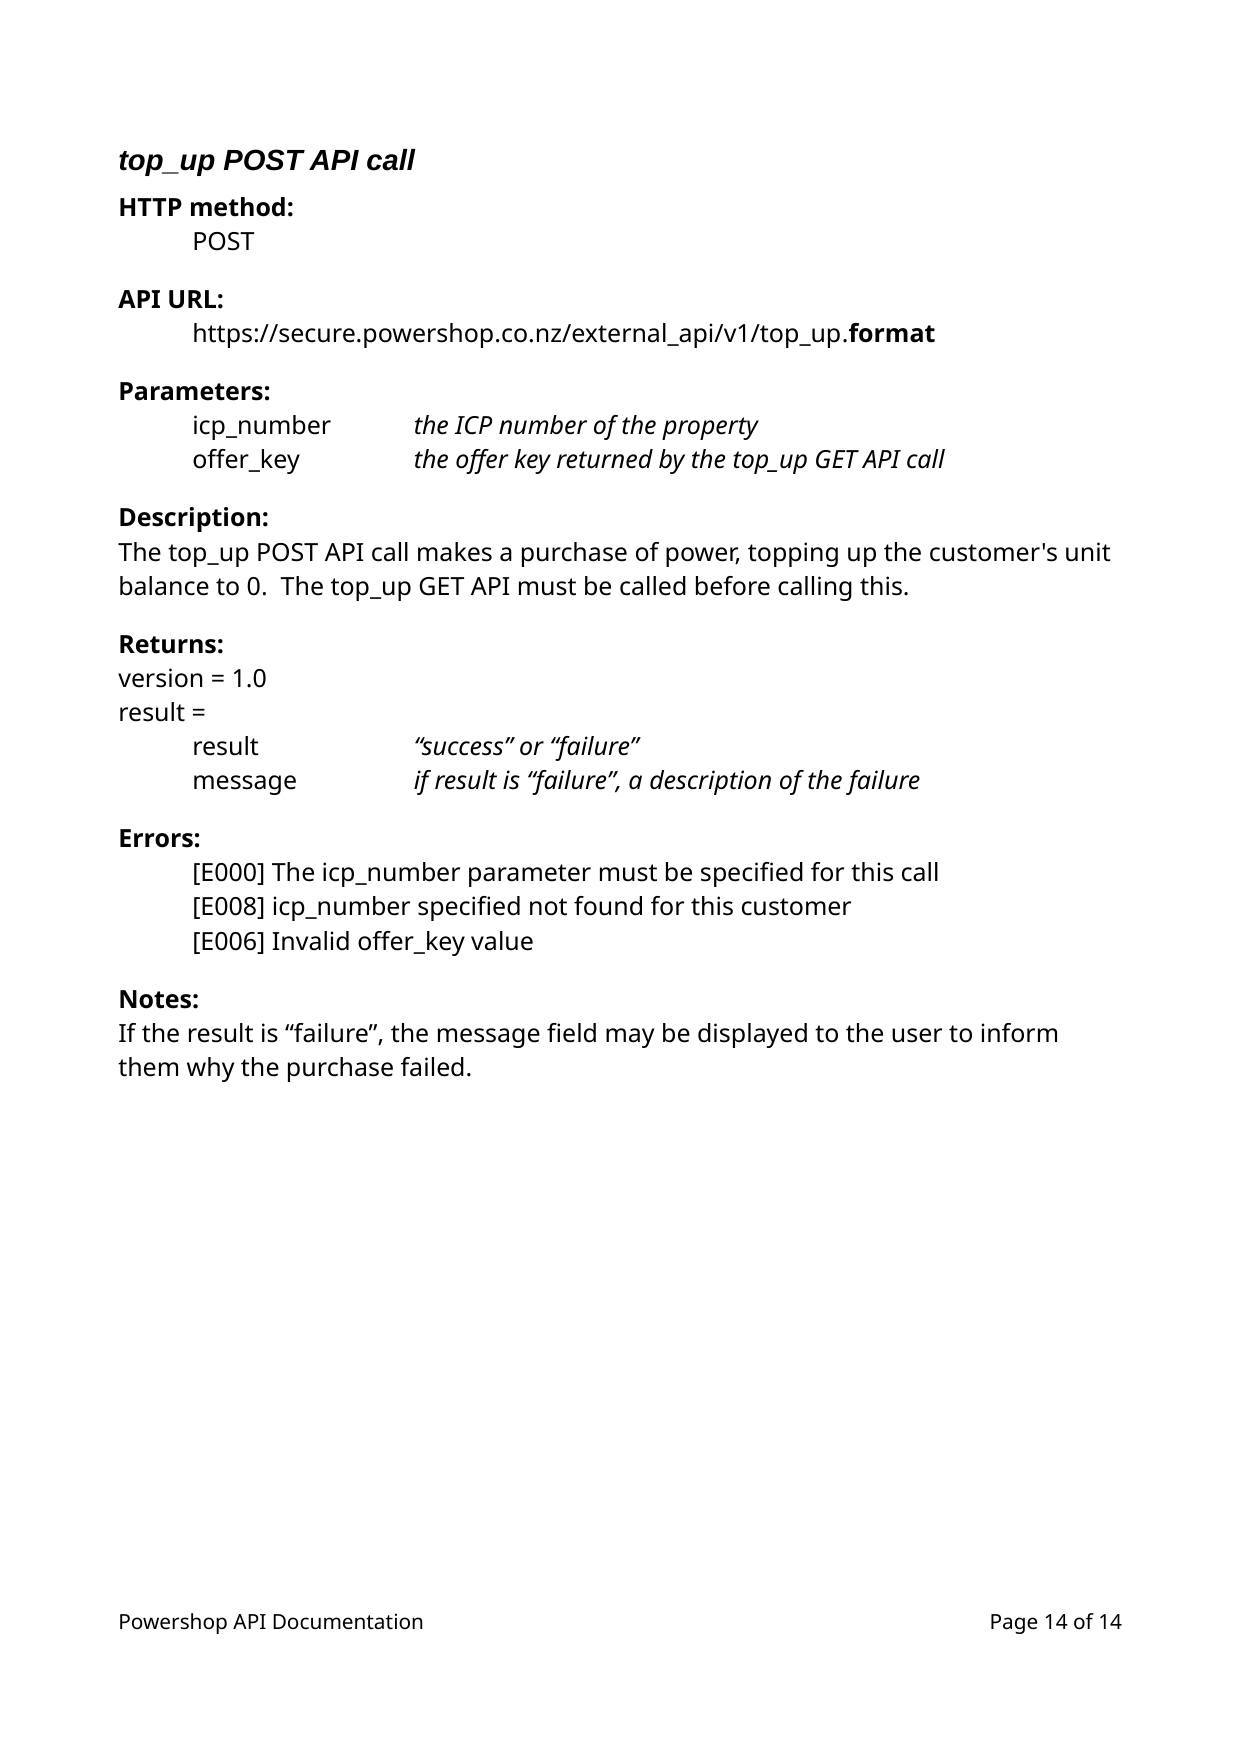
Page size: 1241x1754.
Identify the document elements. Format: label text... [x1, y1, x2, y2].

text Notes: If the result is “failure”, the message field may be displayed to the user to inform them why the purchase failed. [118, 981, 1122, 1083]
text HTTP method: POST [118, 189, 1122, 257]
text API URL: https://secure.powershop.co.nz/external_api/v1/top_up.format [118, 281, 1122, 349]
text Errors: [E000] The icp_number parameter must be specified for this call [E008] icp_number specified not found for this customer [E006] Invalid offer_key value [118, 821, 1122, 957]
subtitle top_up POST API call [118, 143, 1122, 177]
text Returns: version = 1.0 result = result “success” or “failure” message if result is “failure”, a description of the failure [118, 626, 1122, 797]
text Parameters: icp_number the ICP number of the property offer_key the offer key returned by the top_up GET API call [118, 374, 1122, 476]
text Description: The top_up POST API call makes a purchase of power, topping up the customer's unit balance to 0. The top_up GET API must be called before calling this. [118, 500, 1122, 602]
